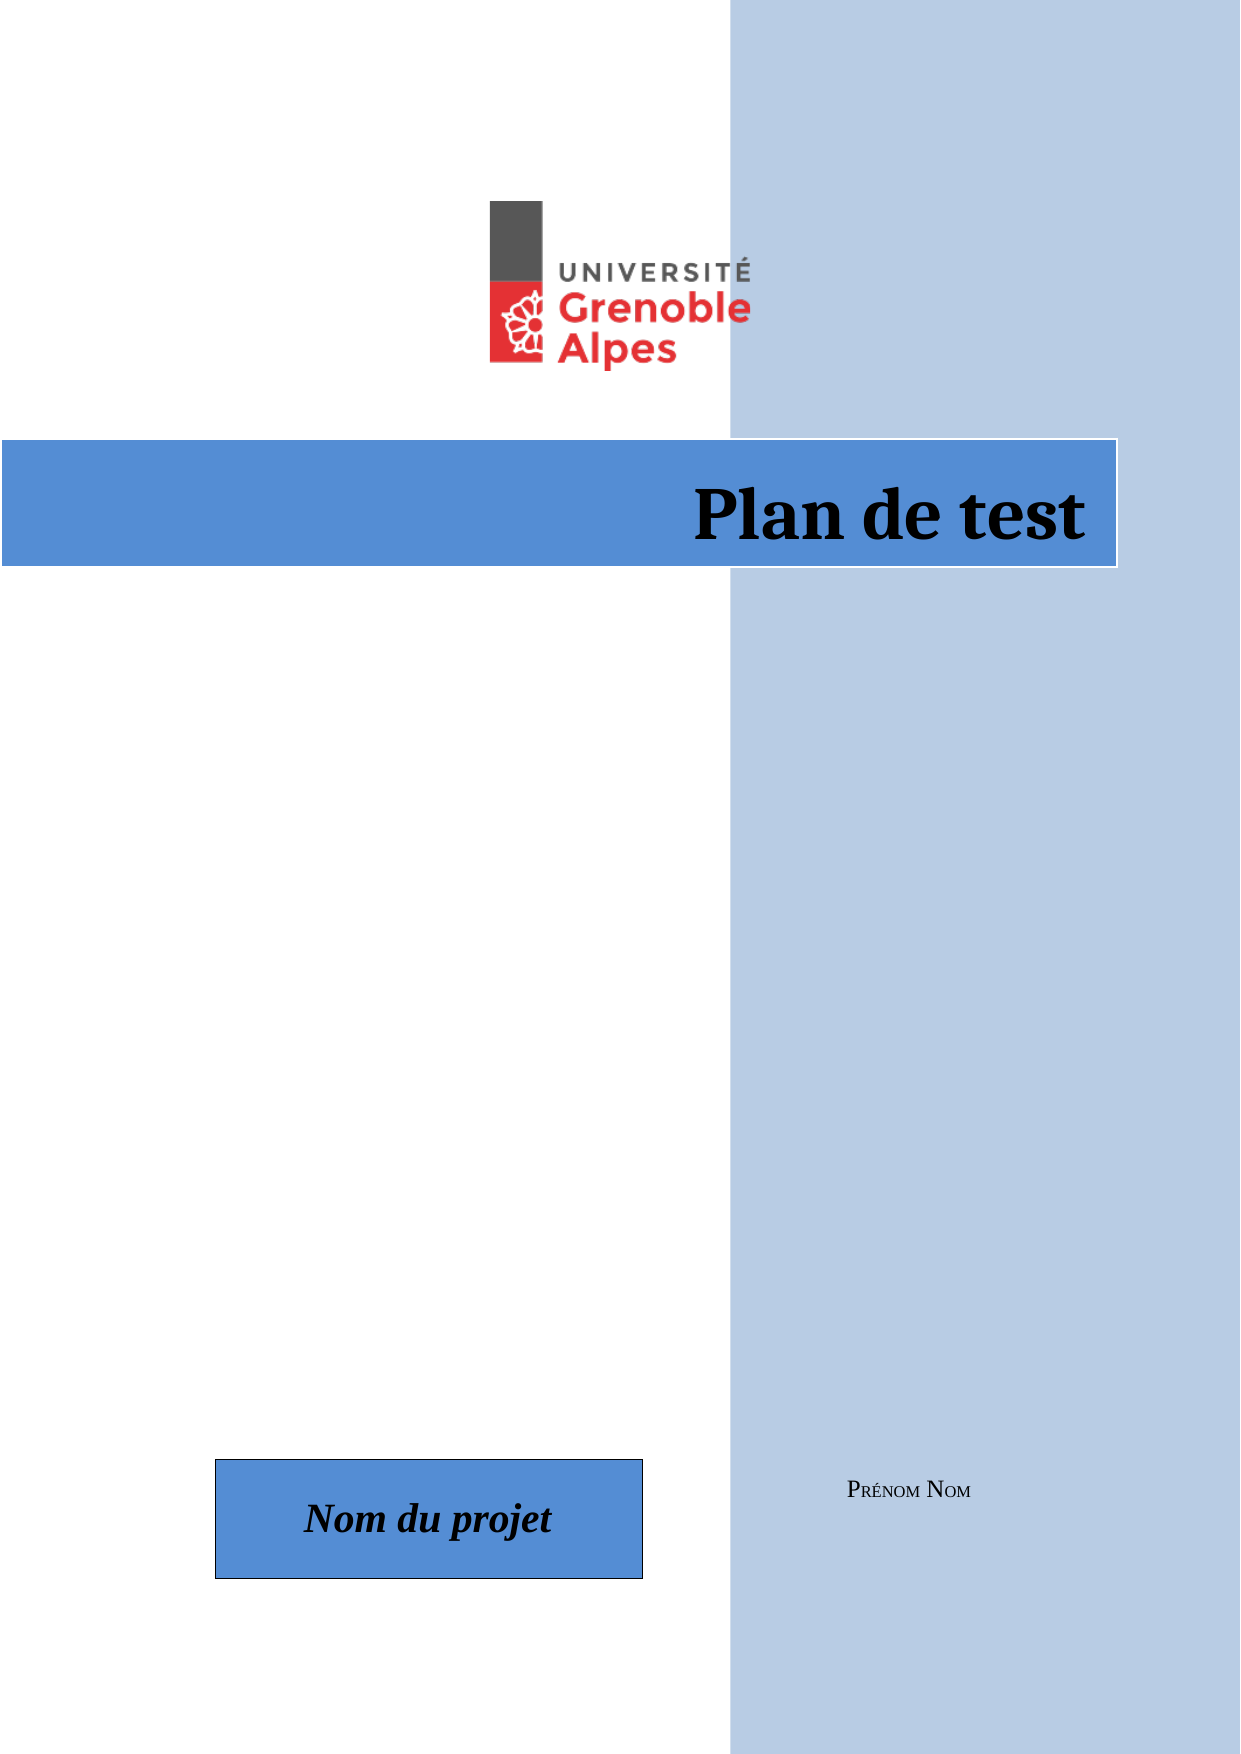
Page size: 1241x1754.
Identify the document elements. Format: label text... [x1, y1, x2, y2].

picture [489, 201, 751, 371]
text Nom du projet [232, 1493, 627, 1541]
text Prénom Nom [809, 1474, 1183, 1503]
text Plan de test [32, 472, 1086, 558]
